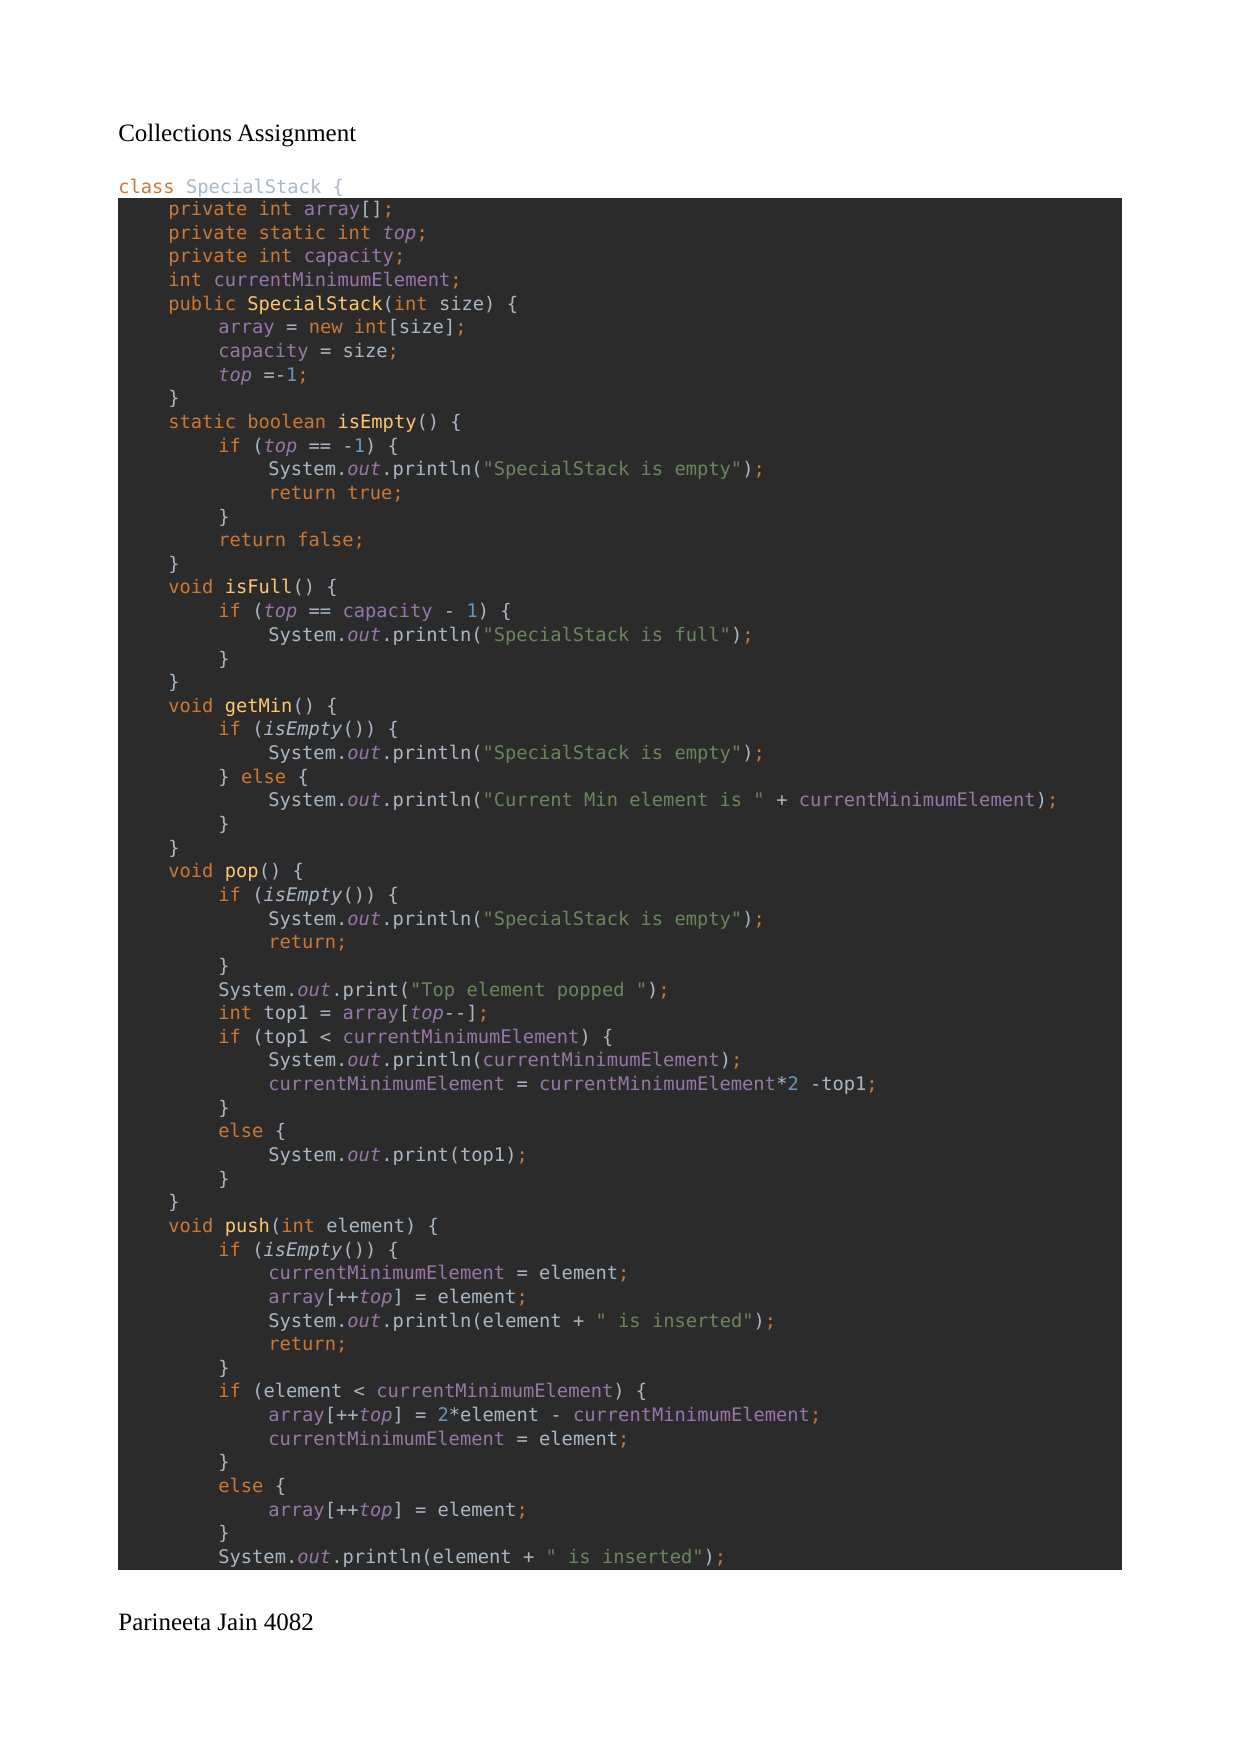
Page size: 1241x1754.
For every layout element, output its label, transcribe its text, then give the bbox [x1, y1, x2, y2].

text currentMinimumElement = element; [118, 1428, 1122, 1451]
text currentMinimumElement = element; [118, 1262, 1122, 1286]
text if (top1 < currentMinimumElement) { [118, 1026, 1122, 1049]
text } else { [118, 766, 1122, 789]
text System.out.println(element + " is inserted"); [118, 1546, 1122, 1570]
text System.out.print(top1); [118, 1144, 1122, 1168]
text if (isEmpty()) { [118, 718, 1122, 742]
text System.out.println("SpecialStack is empty"); [118, 908, 1122, 931]
text array[++top] = element; [118, 1499, 1122, 1522]
text if (isEmpty()) { [118, 1239, 1122, 1262]
text System.out.println("SpecialStack is full"); [118, 624, 1122, 647]
text return; [118, 1333, 1122, 1357]
text } [118, 671, 1122, 695]
text if (element < currentMinimumElement) { [118, 1381, 1122, 1404]
text private static int top; [118, 222, 1122, 246]
text array = new int[size]; [118, 316, 1122, 340]
text currentMinimumElement = currentMinimumElement*2 -top1; [118, 1073, 1122, 1097]
text System.out.println(element + " is inserted"); [118, 1309, 1122, 1333]
text void isFull() { [118, 577, 1122, 600]
text } [118, 1451, 1122, 1475]
text array[++top] = 2*element - currentMinimumElement; [118, 1404, 1122, 1428]
text } [118, 387, 1122, 411]
text array[++top] = element; [118, 1286, 1122, 1309]
text return false; [118, 529, 1122, 553]
text else { [118, 1120, 1122, 1144]
text } [118, 837, 1122, 860]
text else { [118, 1475, 1122, 1499]
text if (top == -1) { [118, 435, 1122, 458]
text System.out.println("Current Min element is " + currentMinimumElement); [118, 789, 1122, 813]
text int top1 = array[top--]; [118, 1002, 1122, 1026]
text } [118, 1097, 1122, 1120]
text top =-1; [118, 364, 1122, 387]
text capacity = size; [118, 340, 1122, 364]
text void pop() { [118, 860, 1122, 884]
text } [118, 813, 1122, 837]
text } [118, 1357, 1122, 1381]
text class SpecialStack { [118, 176, 1122, 198]
text void getMin() { [118, 695, 1122, 718]
text if (top == capacity - 1) { [118, 600, 1122, 624]
text } [118, 647, 1122, 671]
text private int capacity; [118, 246, 1122, 269]
text } [118, 955, 1122, 978]
text } [118, 1168, 1122, 1191]
text System.out.print("Top element popped "); [118, 978, 1122, 1002]
text static boolean isEmpty() { [118, 411, 1122, 435]
text System.out.println("SpecialStack is empty"); [118, 742, 1122, 766]
text } [118, 1191, 1122, 1215]
text void push(int element) { [118, 1215, 1122, 1239]
text if (isEmpty()) { [118, 884, 1122, 908]
text } [118, 1522, 1122, 1546]
text int currentMinimumElement; [118, 269, 1122, 293]
text System.out.println(currentMinimumElement); [118, 1049, 1122, 1073]
text public SpecialStack(int size) { [118, 293, 1122, 316]
text return; [118, 931, 1122, 955]
text System.out.println("SpecialStack is empty"); [118, 458, 1122, 482]
text private int array[]; [118, 198, 1122, 222]
text } [118, 553, 1122, 577]
text return true; [118, 482, 1122, 506]
text } [118, 506, 1122, 529]
